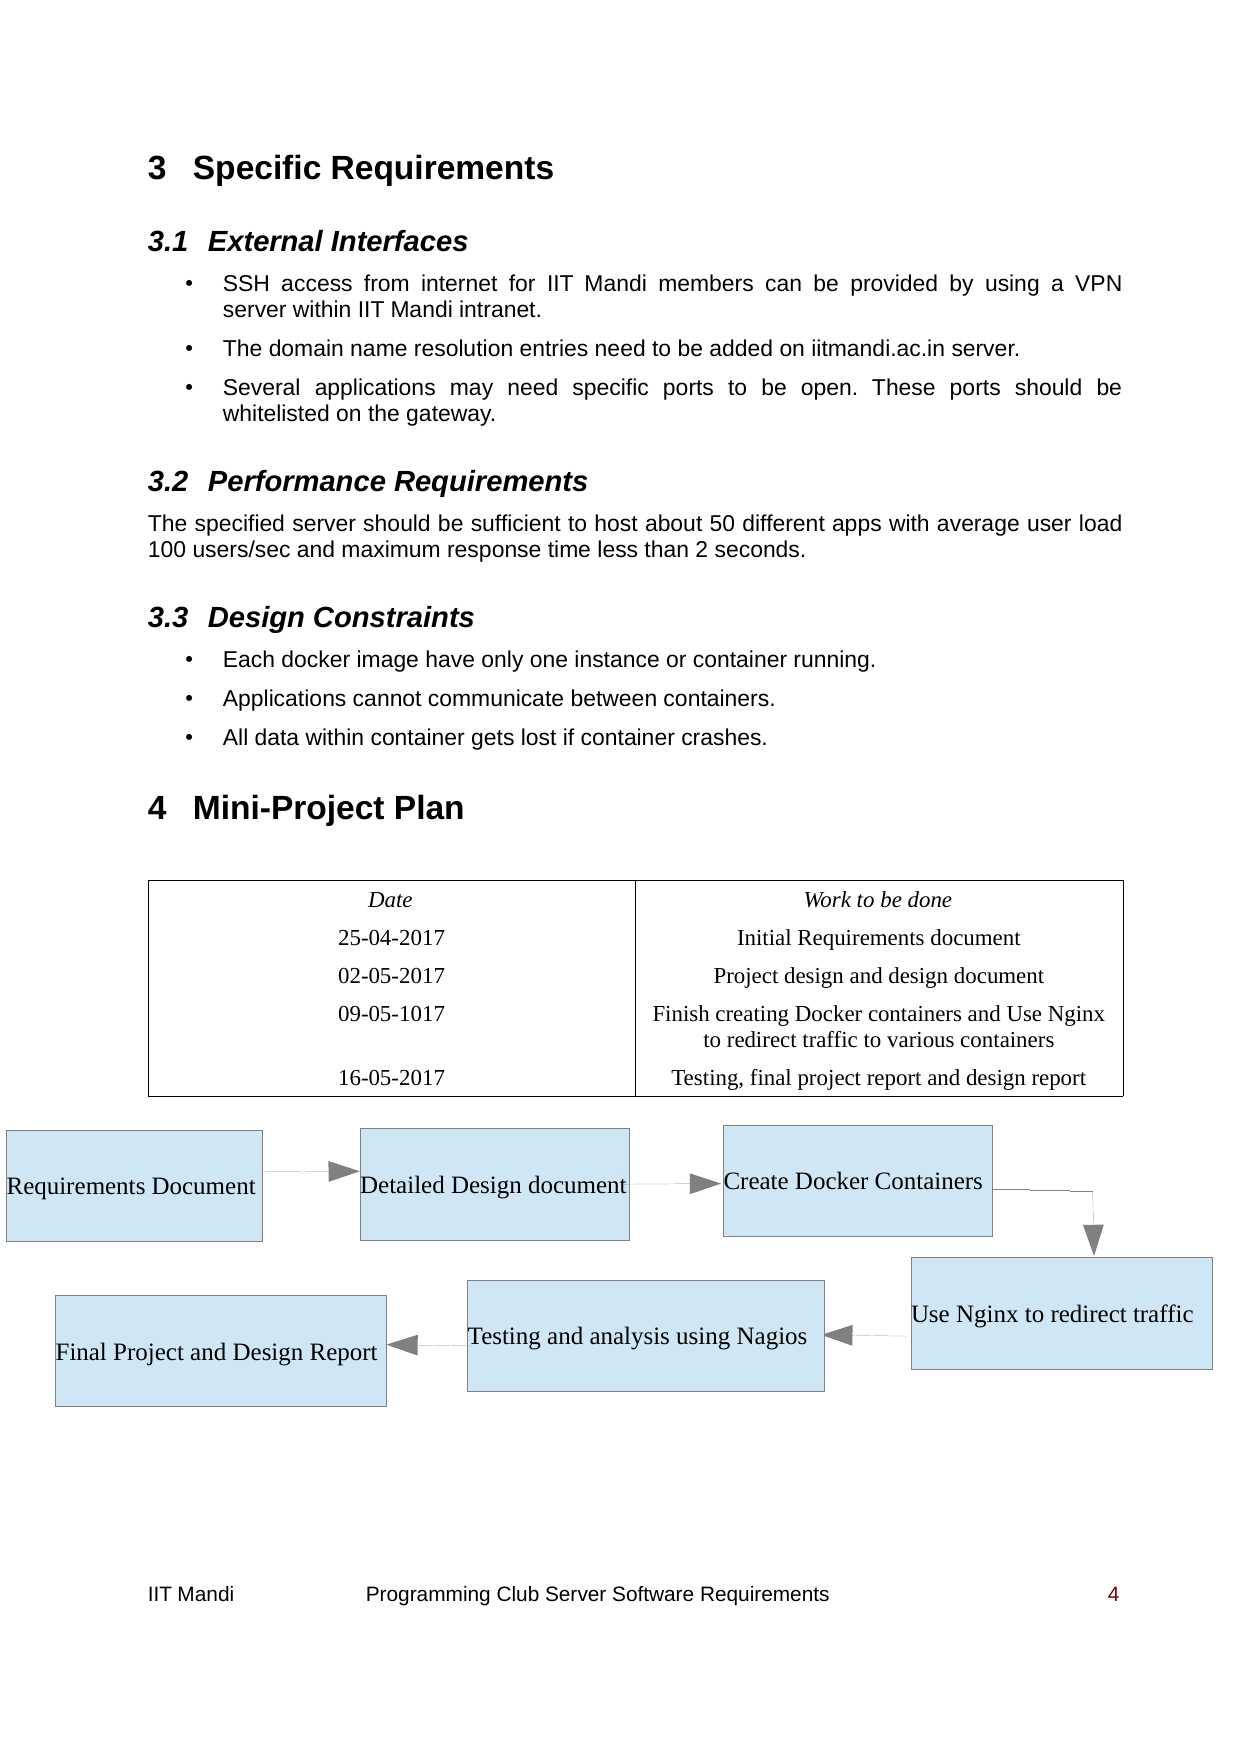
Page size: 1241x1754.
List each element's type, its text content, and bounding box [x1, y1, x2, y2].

table_cell Testing, final project report and design report [636, 1058, 1123, 1096]
table_cell 09-05-1017 [149, 994, 635, 1058]
table_cell Finish creating Docker containers and Use Nginx to redirect traffic to various containers [636, 994, 1123, 1058]
subtitle Performance Requirements [148, 464, 1123, 498]
list Each docker image have only one instance or container running. [185, 646, 1123, 673]
subtitle Mini-Project Plan [148, 788, 1123, 827]
text The specified server should be sufficient to host about 50 different apps with average user load 100 users/sec and maximum response time less than 2 seconds. [148, 510, 1123, 563]
list SSH access from internet for IIT Mandi members can be provided by using a VPN server within IIT Mandi intranet. [185, 270, 1123, 322]
table_header Work to be done [636, 881, 1123, 918]
subtitle Design Constraints [148, 600, 1123, 634]
table_cell 02-05-2017 [149, 956, 635, 994]
list All data within container gets lost if container crashes. [185, 724, 1123, 750]
table_header Date [149, 881, 635, 918]
table_cell Initial Requirements document [636, 918, 1123, 956]
table_cell Project design and design document [636, 956, 1123, 994]
list Applications cannot communicate between containers. [185, 685, 1123, 712]
subtitle External Interfaces [148, 224, 1123, 257]
list The domain name resolution entries need to be added on iitmandi.ac.in server. [185, 335, 1123, 361]
list Several applications may need specific ports to be open. These ports should be whitelisted on the gateway. [185, 374, 1123, 427]
table_cell 25-04-2017 [149, 918, 635, 956]
table_cell 16-05-2017 [149, 1058, 635, 1096]
subtitle Specific Requirements [148, 148, 1123, 186]
